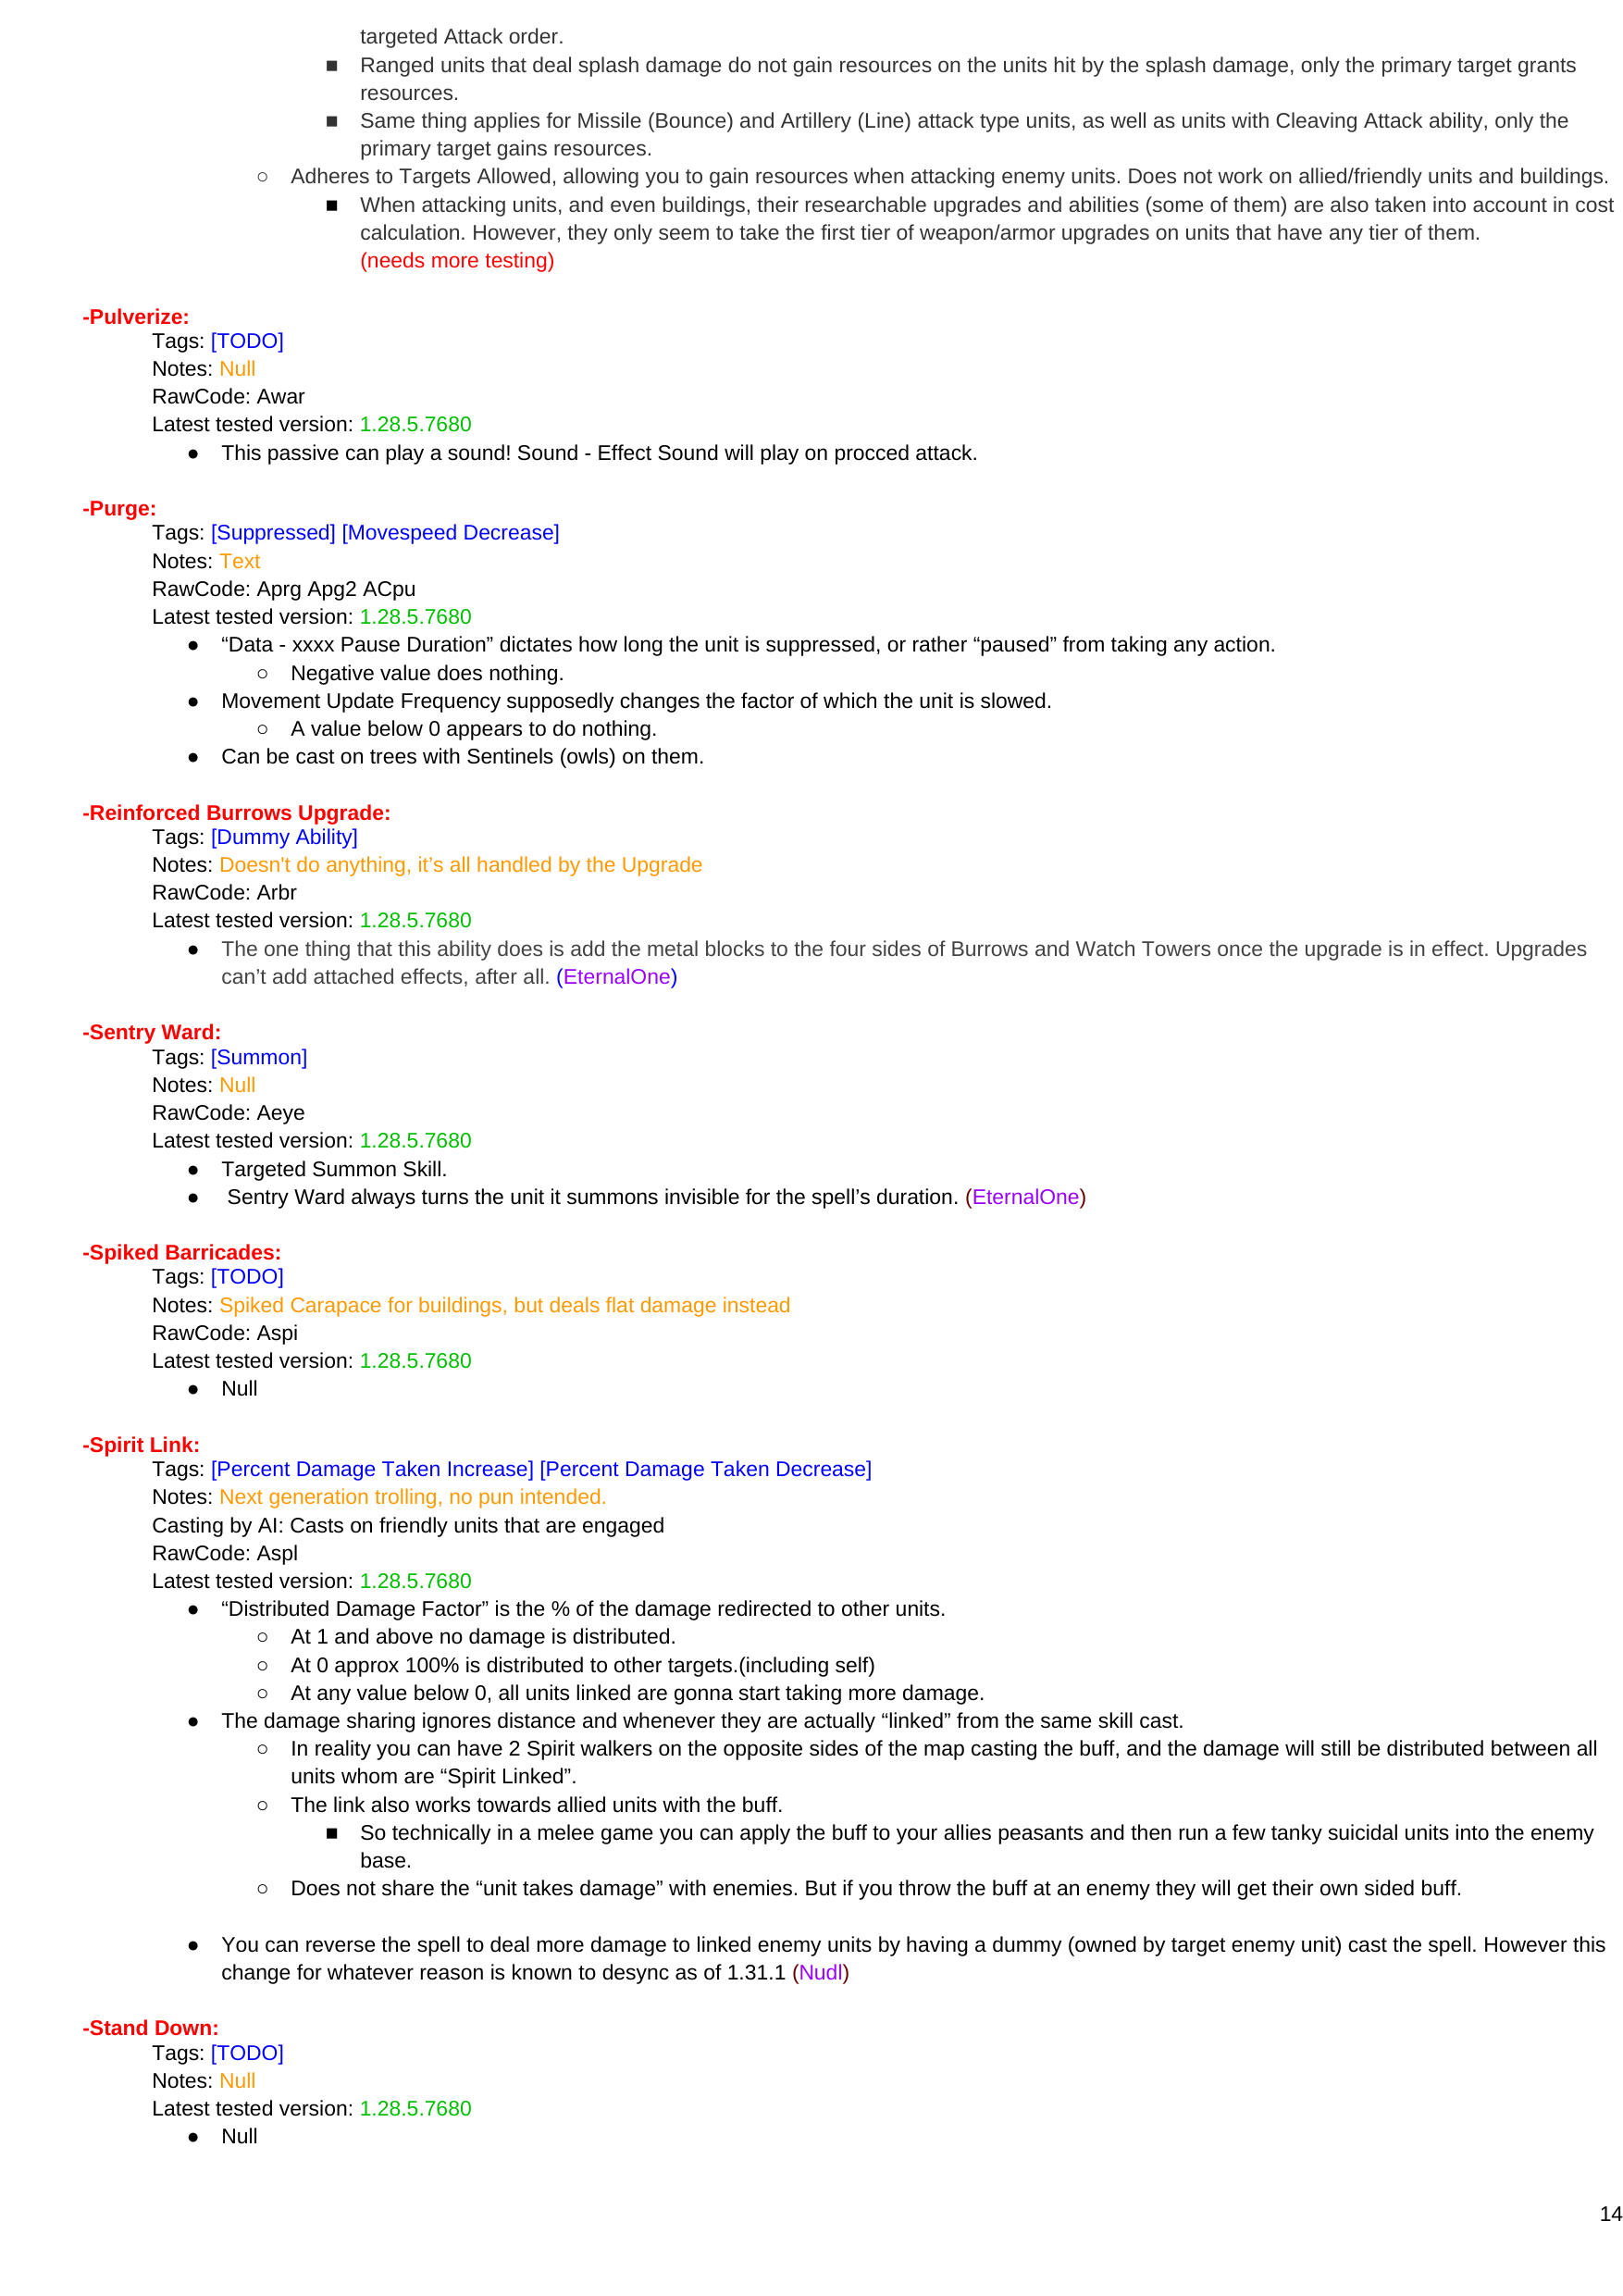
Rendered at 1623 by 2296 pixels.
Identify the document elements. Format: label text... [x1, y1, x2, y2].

list Negative value does nothing. [256, 660, 1623, 685]
subtitle -Sentry Ward: [13, 1020, 1623, 1045]
text RawCode: Aspl [82, 1541, 1623, 1565]
list The link also works towards allied units with the buff. [256, 1793, 1623, 1817]
text Notes: Null [82, 356, 1623, 380]
list Null [187, 2124, 1623, 2149]
text Notes: Null [82, 2068, 1623, 2092]
text Latest tested version: 1.28.5.7680 [82, 1128, 1623, 1153]
text Latest tested version: 1.28.5.7680 [82, 1569, 1623, 1593]
text Tags: [TODO] [13, 329, 1623, 353]
list Same thing applies for Missile (Bounce) and Artillery (Line) attack type units, as well as units with Cleaving Attack ability, only the primary target gains resources. [326, 108, 1623, 160]
list Sentry Ward always turns the unit it summons invisible for the spell’s duration. (EternalOne) [187, 1185, 1623, 1209]
list In reality you can have 2 Spirit walkers on the opposite sides of the map casting the buff, and the damage will still be distributed between all units whom are “Spirit Linked”. [256, 1736, 1623, 1789]
subtitle -Stand Down: [13, 2016, 1623, 2040]
text Casting by AI: Casts on friendly units that are engaged [82, 1512, 1623, 1537]
list The one thing that this ability does is add the metal blocks to the four sides of Burrows and Watch Towers once the upgrade is in effect. Upgrades can’t add attached effects, after all. (EternalOne) [187, 937, 1623, 988]
list “Data - xxxx Pause Duration” dictates how long the unit is suppressed, or rather “paused” from taking any action. [187, 632, 1623, 656]
text RawCode: Arbr [82, 880, 1623, 905]
list Null [187, 1376, 1623, 1401]
text Tags: [Dummy Ability] [13, 825, 1623, 849]
text Tags: [TODO] [13, 2040, 1623, 2065]
subtitle -Spirit Link: [13, 1433, 1623, 1457]
text Tags: [TODO] [13, 1264, 1623, 1289]
list So technically in a melee game you can apply the buff to your allies peasants and then run a few tanky suicidal units into the enemy base. [326, 1820, 1623, 1872]
subtitle -Spiked Barricades: [13, 1240, 1623, 1264]
text Tags: [Summon] [13, 1045, 1623, 1069]
list This passive can play a sound! Sound - Effect Sound will play on procced attack. [187, 441, 1623, 465]
list At any value below 0, all units linked are gonna start taking more damage. [256, 1681, 1623, 1705]
text Latest tested version: 1.28.5.7680 [82, 412, 1623, 437]
list Movement Update Frequency supposedly changes the factor of which the unit is slowed. [187, 689, 1623, 713]
list At 1 and above no damage is distributed. [256, 1624, 1623, 1649]
text Latest tested version: 1.28.5.7680 [82, 908, 1623, 933]
text Notes: Doesn't do anything, it’s all handled by the Upgrade [82, 852, 1623, 876]
list When attacking units, and even buildings, their researchable upgrades and abilities (some of them) are also taken into account in cost calculation. However, they only seem to take the first tier of weapon/armor upgrades on units that have any tier of them. (needs more testing) [326, 192, 1623, 272]
list You can reverse the spell to deal more damage to linked enemy units by having a dummy (owned by target enemy unit) cast the spell. However this change for whatever reason is known to desync as of 1.31.1 (Nudl) [187, 1932, 1623, 1984]
list Can be cast on trees with Sentinels (owls) on them. [187, 744, 1623, 768]
text Notes: Next generation trolling, no pun intended. [82, 1484, 1623, 1509]
subtitle -Reinforced Burrows Upgrade: [13, 800, 1623, 825]
text Latest tested version: 1.28.5.7680 [82, 1348, 1623, 1372]
text Notes: Null [82, 1073, 1623, 1097]
list “Distributed Damage Factor” is the % of the damage redirected to other units. [187, 1596, 1623, 1620]
text Latest tested version: 1.28.5.7680 [82, 2096, 1623, 2120]
list Does not share the “unit takes damage” with enemies. But if you throw the buff at an enemy they will get their own sided buff. [256, 1876, 1623, 1900]
text RawCode: Aprg Apg2 ACpu [82, 577, 1623, 601]
list At 0 approx 100% is distributed to other targets.(including self) [256, 1653, 1623, 1677]
subtitle -Purge: [13, 496, 1623, 520]
list Targeted Summon Skill. [187, 1156, 1623, 1181]
list A value below 0 appears to do nothing. [256, 716, 1623, 740]
text RawCode: Aspi [82, 1321, 1623, 1345]
text RawCode: Aeye [82, 1100, 1623, 1124]
text Tags: [Percent Damage Taken Increase] [Percent Damage Taken Decrease] [13, 1457, 1623, 1481]
list The damage sharing ignores distance and whenever they are actually “linked” from the same skill cast. [187, 1708, 1623, 1732]
list Adheres to Targets Allowed, allowing you to gain resources when attacking enemy units. Does not work on allied/friendly units and buildings. [256, 164, 1623, 189]
text Tags: [Suppressed] [Movespeed Decrease] [13, 520, 1623, 545]
text Notes: Spiked Carapace for buildings, but deals flat damage instead [82, 1293, 1623, 1317]
text RawCode: Awar [82, 384, 1623, 409]
subtitle -Pulverize: [13, 304, 1623, 329]
list Ranged units that deal splash damage do not gain resources on the units hit by the splash damage, only the primary target grants resources. [326, 53, 1623, 105]
text Latest tested version: 1.28.5.7680 [82, 604, 1623, 628]
list targeted Attack order. [326, 24, 1623, 49]
text Notes: Text [82, 549, 1623, 573]
